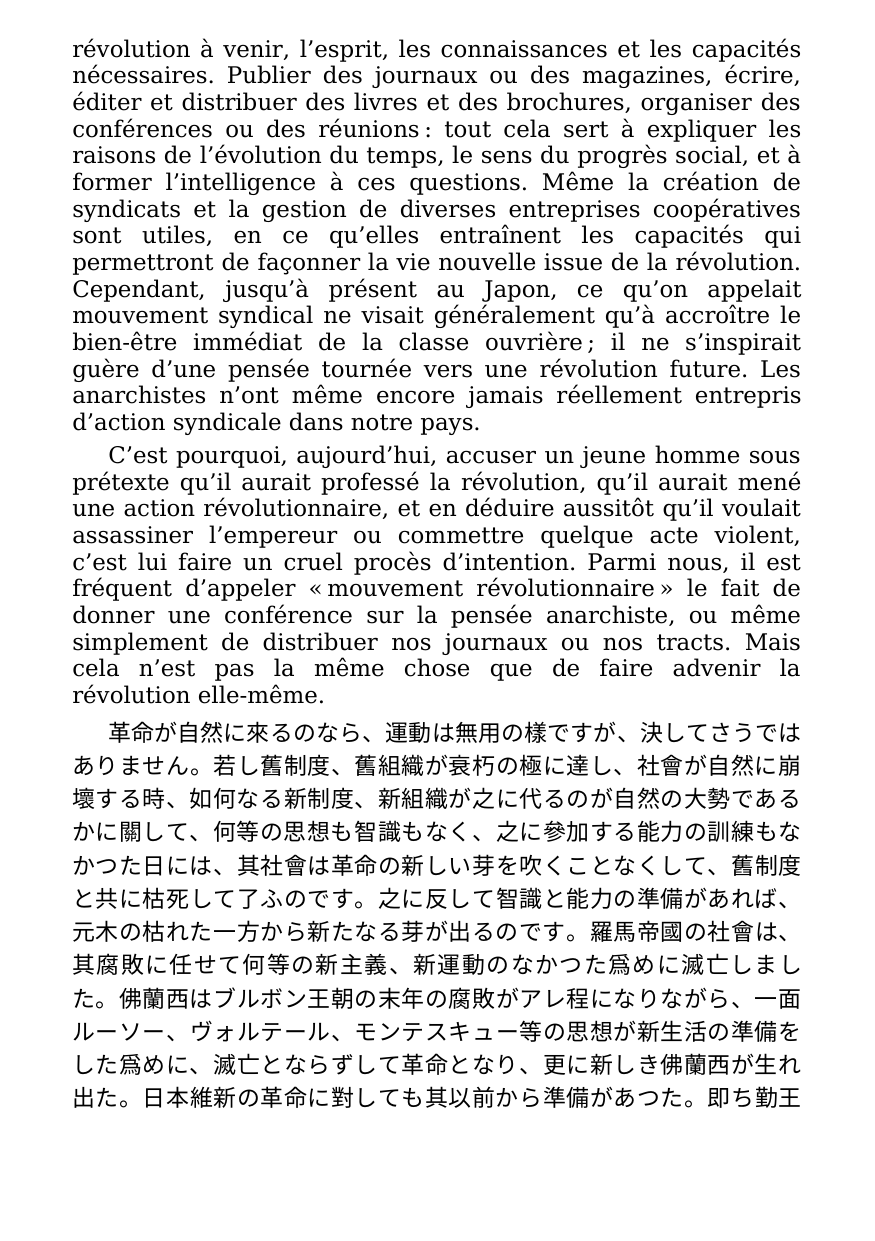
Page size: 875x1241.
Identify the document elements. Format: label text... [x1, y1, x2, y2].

text C’est pourquoi, aujourd’hui, accuser un jeune homme sous prétexte qu’il aurait professé la révolution, qu’il aurait mené une action révolutionnaire, et en déduire aussitôt qu’il voulait assassiner l’empereur ou commettre quelque acte violent, c’est lui faire un cruel procès d’intention. Parmi nous, il est fréquent d’appeler « mouvement révolutionnaire » le fait de donner une conférence sur la pensée anarchiste, ou même simplement de distribuer nos journaux ou nos tracts. Mais cela n’est pas la même chose que de faire advenir la révolution elle-même. [72, 442, 802, 709]
text révolution à venir, l’esprit, les connaissances et les capacités nécessaires. Publier des journaux ou des magazines, écrire, éditer et distribuer des livres et des brochures, organiser des conférences ou des réunions : tout cela sert à expliquer les raisons de l’évolution du temps, le sens du progrès social, et à former l’intelligence à ces questions. Même la création de syndicats et la gestion de diverses entreprises coopératives sont utiles, en ce qu’elles entraînent les capacités qui permettront de façonner la vie nouvelle issue de la révolution. Cependant, jusqu’à présent au Japon, ce qu’on appelait mouvement syndical ne visait généralement qu’à accroître le bien-être immédiat de la classe ouvrière ; il ne s’inspirait guère d’une pensée tournée vers une révolution future. Les anarchistes n’ont même encore jamais réellement entrepris d’action syndicale dans notre pays. [72, 36, 802, 436]
text 革命が自然に來るのなら、運動は無用の樣ですが、決してさうではありません。若し舊制度、舊組織が衰朽の極に達し、社會が自然に崩壞する時、如何なる新制度、新組織が之に代るのが自然の大勢であるかに關して、何等の思想も智識もなく、之に參加する能力の訓練もなかつた日には、其社會は革命の新しい芽を吹くことなくして、舊制度と共に枯死して了ふのです。之に反して智識と能力の準備があれば、元木の枯れた一方から新たなる芽が出るのです。羅馬帝國の社會は、其腐敗に任せて何等の新主義、新運動のなかつた爲めに滅亡しました。佛蘭西はブルボン王朝の末年の腐敗がアレ程になりながら、一面ルーソー、ヴォルテール、モンテスキュー等の思想が新生活の準備をした爲めに、滅亡とならずして革命となり、更に新しき佛蘭西が生れ出た。日本維新の革命に對しても其以前から準備があつた。即ち勤王 [72, 714, 802, 1113]
